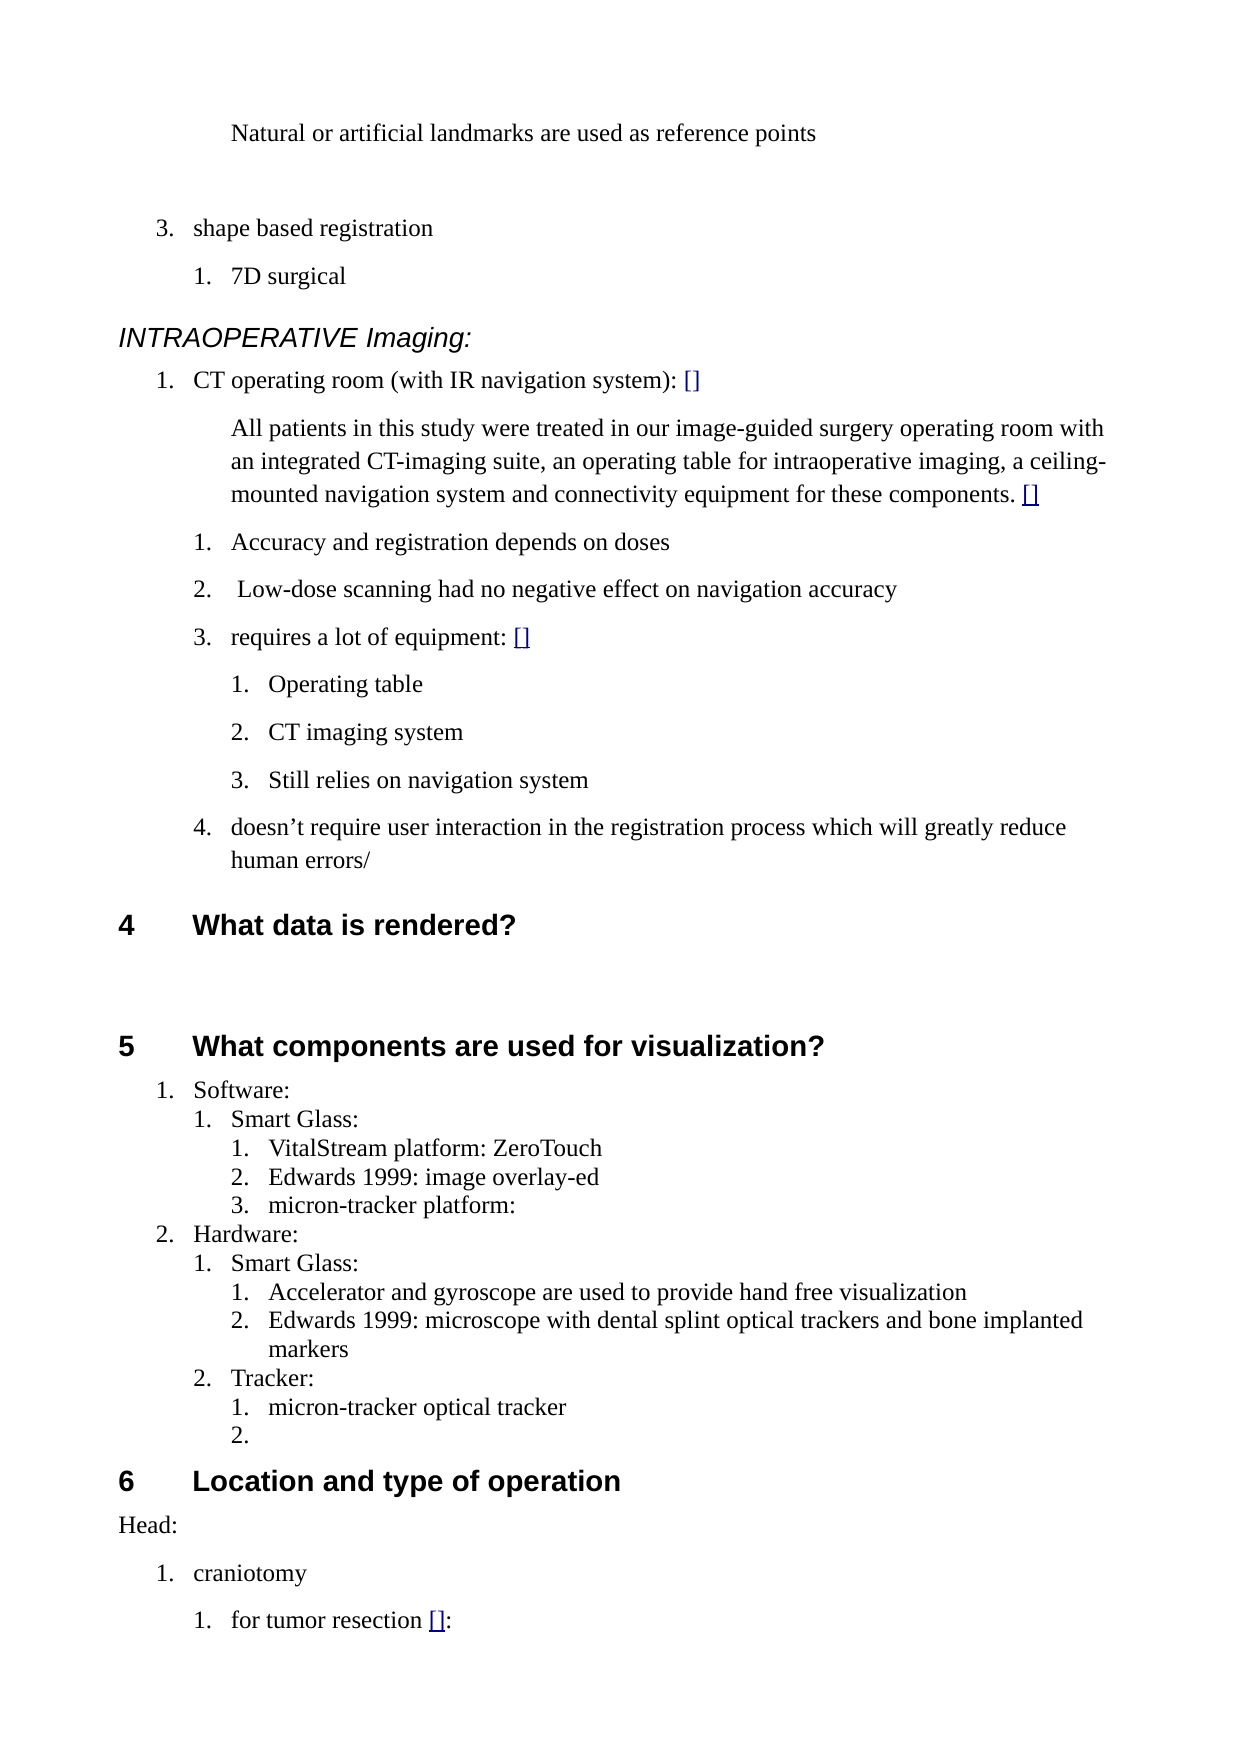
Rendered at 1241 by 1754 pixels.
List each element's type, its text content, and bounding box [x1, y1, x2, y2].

list for tumor resection []: [193, 1605, 1122, 1634]
list All patients in this study were treated in our image-guided surgery operating room with an integrated CT-imaging suite, an operating table for intraoperative imaging, a ceiling-mounted navigation system and connectivity equipment for these components. [] [193, 413, 1122, 508]
subtitle INTRAOPERATIVE Imaging: [118, 321, 1122, 353]
list micron-tracker optical tracker [231, 1392, 1122, 1420]
list Edwards 1999: microscope with dental splint optical trackers and bone implanted markers [231, 1305, 1122, 1363]
list Smart Glass: [193, 1104, 1122, 1133]
list Tracker: [193, 1363, 1122, 1392]
list Natural or artificial landmarks are used as reference points [193, 118, 1122, 147]
list Hardware: [156, 1219, 1122, 1248]
list Accelerator and gyroscope are used to provide hand free visualization [231, 1277, 1122, 1305]
list CT operating room (with IR navigation system): [] [156, 365, 1122, 394]
list Operating table [231, 669, 1122, 698]
list Low-dose scanning had no negative effect on navigation accuracy [193, 574, 1122, 603]
list Edwards 1999: image overlay-ed [231, 1162, 1122, 1190]
list craniotomy [156, 1558, 1122, 1586]
list micron-tracker platform: [231, 1190, 1122, 1219]
list requires a lot of equipment: [] [193, 622, 1122, 651]
subtitle What components are used for visualization? [118, 1029, 1122, 1063]
list Software: [156, 1075, 1122, 1104]
list 7D surgical [193, 261, 1122, 290]
list Accuracy and registration depends on doses [193, 527, 1122, 555]
list CT imaging system [231, 717, 1122, 746]
list Smart Glass: [193, 1248, 1122, 1277]
subtitle Location and type of operation [118, 1464, 1122, 1497]
text Head: [118, 1510, 1122, 1539]
subtitle What data is rendered? [118, 907, 1122, 941]
list doesn’t require user interaction in the registration process which will greatly reduce human errors/ [193, 812, 1122, 874]
list shape based registration [156, 213, 1122, 242]
list Still relies on navigation system [231, 765, 1122, 793]
list VitalStream platform: ZeroTouch [231, 1133, 1122, 1162]
